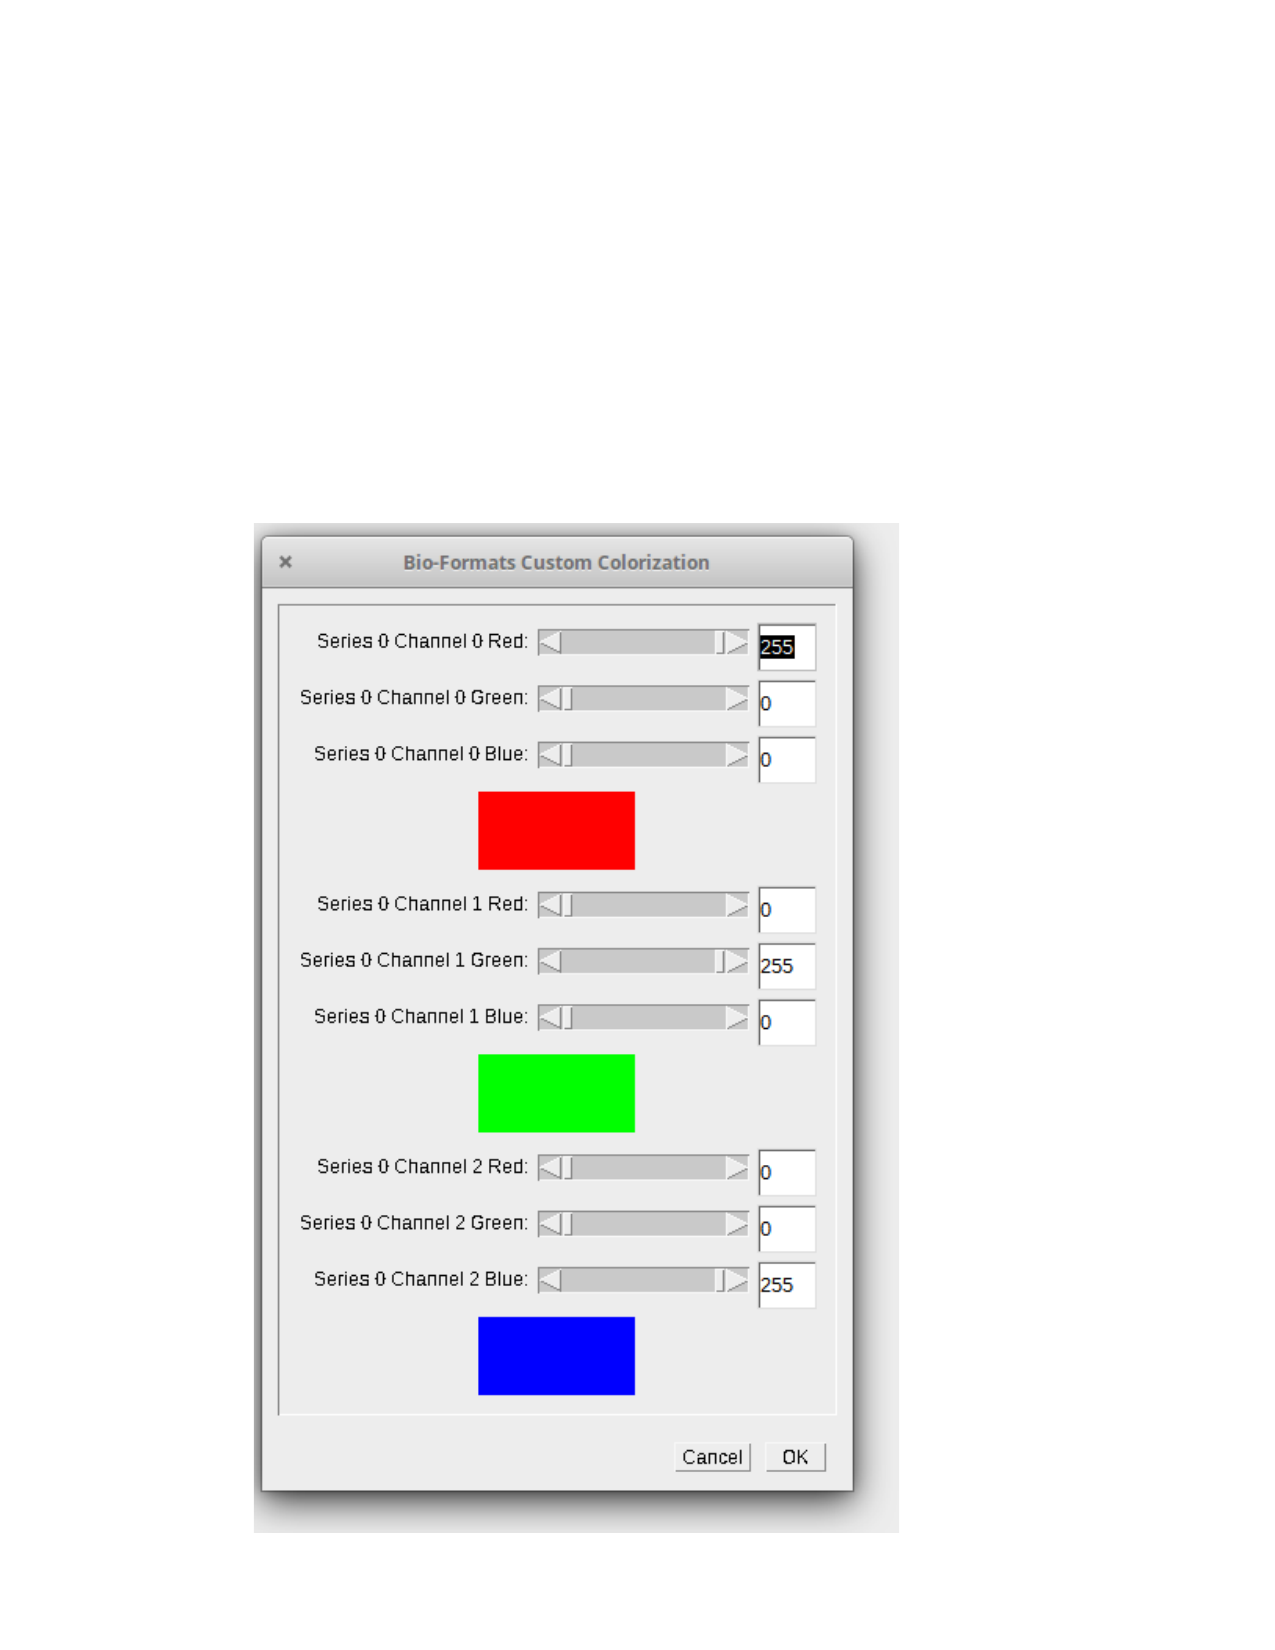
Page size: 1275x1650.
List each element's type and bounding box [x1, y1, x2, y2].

picture [253, 523, 900, 1533]
